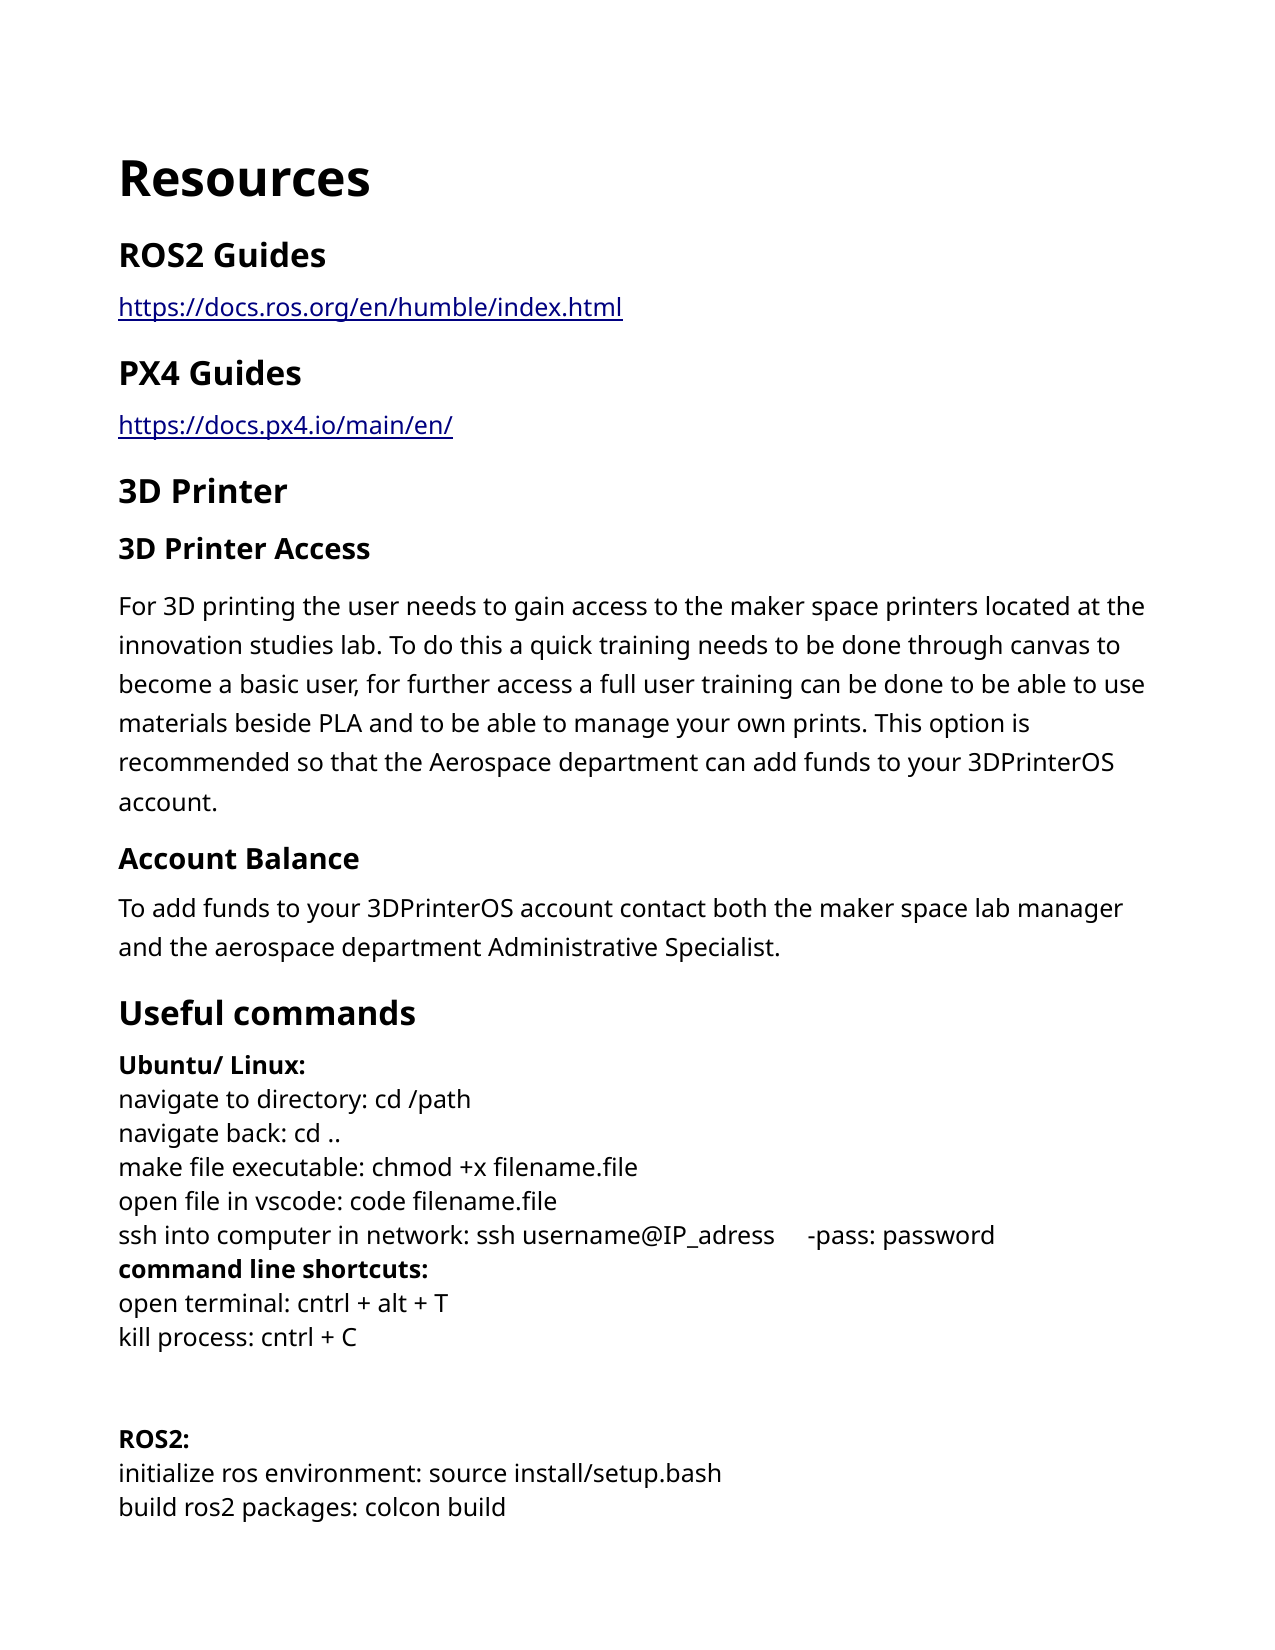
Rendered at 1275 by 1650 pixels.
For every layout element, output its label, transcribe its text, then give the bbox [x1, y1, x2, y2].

subtitle ROS2 Guides [118, 232, 1157, 277]
text https://docs.ros.org/en/humble/index.html [118, 290, 1157, 324]
text To add funds to your 3DPrinterOS account contact both the maker space lab manager and the aerospace department Administrative Specialist. [118, 890, 1157, 963]
text For 3D printing the user needs to gain access to the maker space printers located at the innovation studies lab. To do this a quick training needs to be done through canvas to become a basic user, for further access a full user training can be done to be able to use materials beside PLA and to be able to manage your own prints. This option is recommended so that the Aerospace department can add funds to your 3DPrinterOS account. [118, 588, 1157, 818]
text initialize ros environment: source install/setup.bash [118, 1456, 1157, 1490]
text kill process: cntrl + C [118, 1320, 1157, 1354]
text ROS2: [118, 1422, 1157, 1456]
subtitle Account Balance [118, 838, 1157, 878]
text build ros2 packages: colcon build [118, 1490, 1157, 1524]
text make file executable: chmod +x filename.file [118, 1149, 1157, 1183]
subtitle 3D Printer [118, 468, 1157, 513]
subtitle Resources [118, 143, 1157, 211]
text command line shortcuts: [118, 1252, 1157, 1286]
text https://docs.px4.io/main/en/ [118, 408, 1157, 442]
text open file in vscode: code filename.file [118, 1183, 1157, 1218]
text navigate back: cd .. [118, 1115, 1157, 1149]
text ssh into computer in network: ssh username@IP_adress -pass: password [118, 1218, 1157, 1252]
text navigate to directory: cd /path [118, 1081, 1157, 1115]
subtitle PX4 Guides [118, 350, 1157, 395]
subtitle 3D Printer Access [118, 528, 1157, 568]
text open terminal: cntrl + alt + T [118, 1286, 1157, 1320]
text Ubuntu/ Linux: [118, 1047, 1157, 1081]
subtitle Useful commands [118, 989, 1157, 1035]
